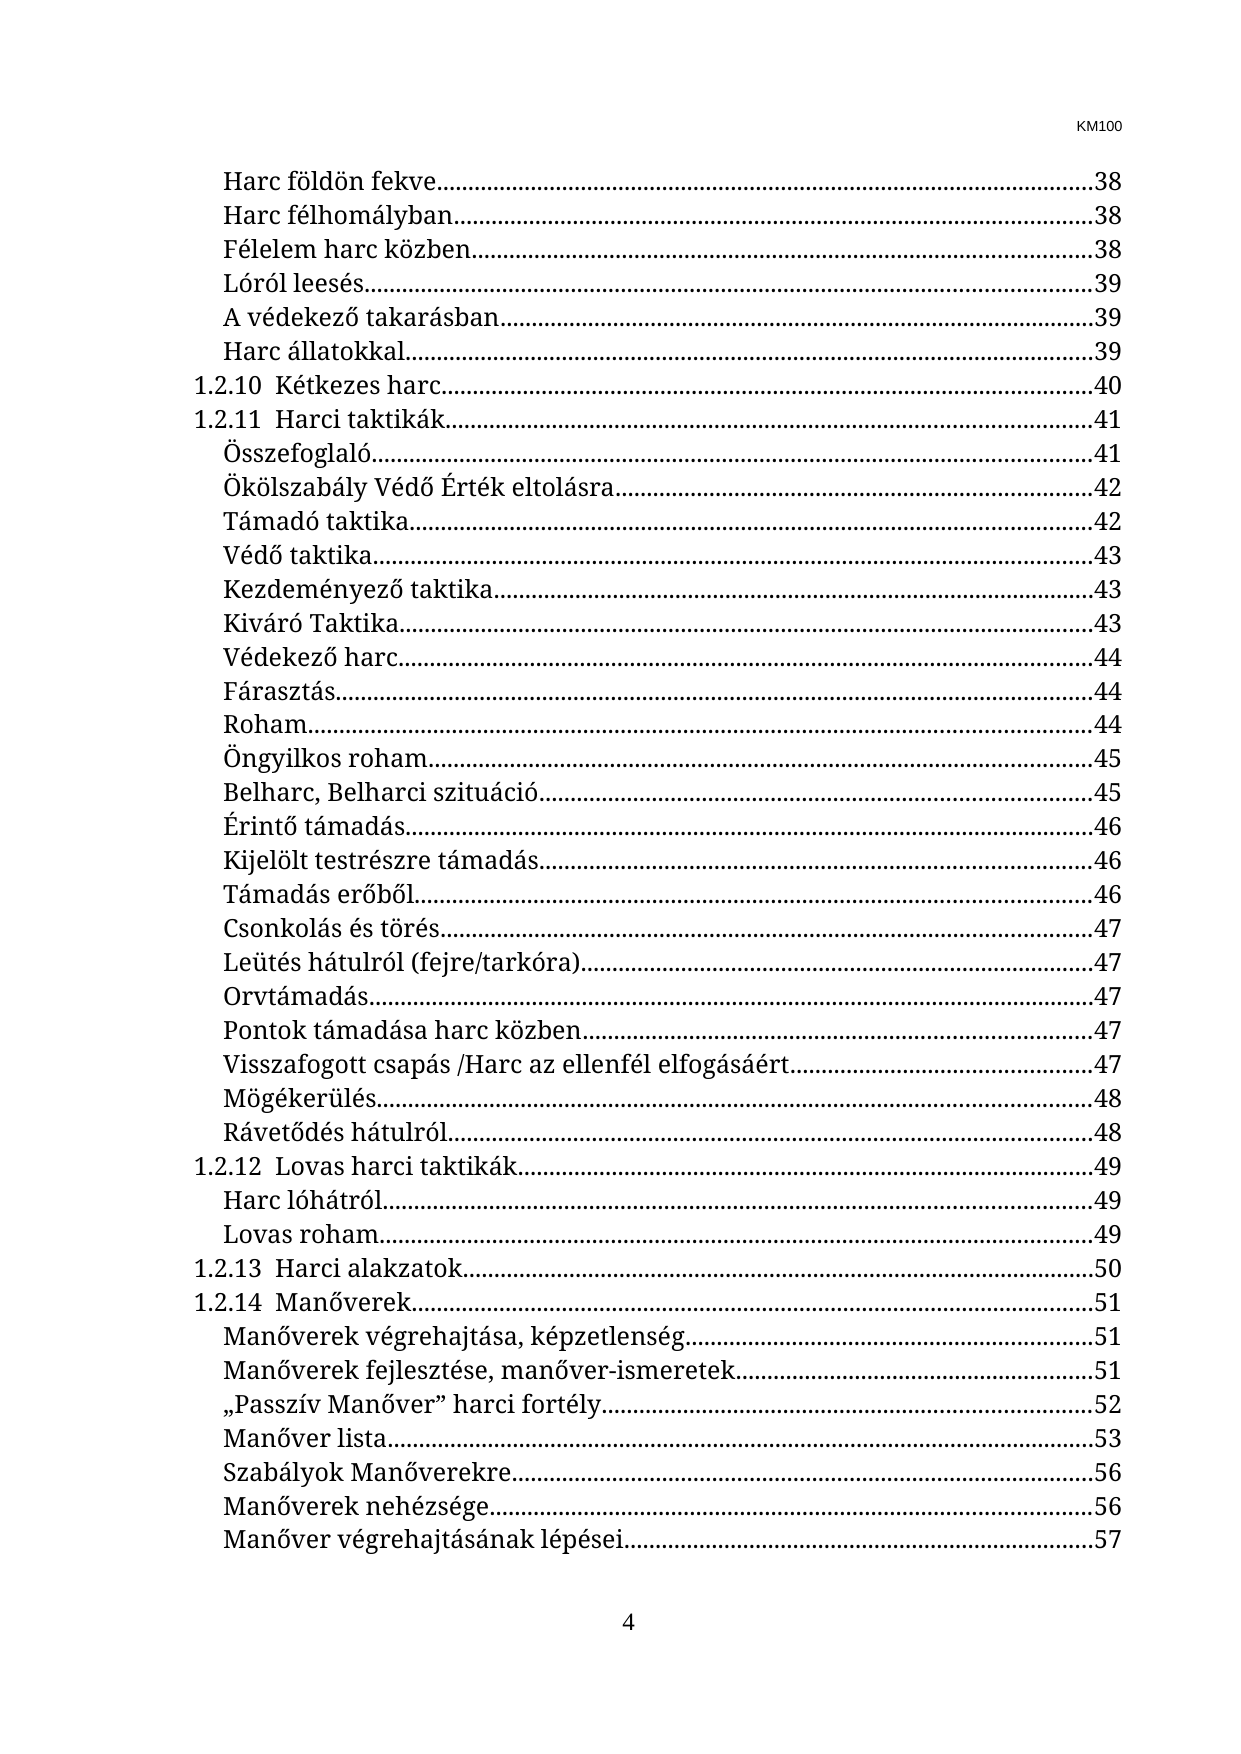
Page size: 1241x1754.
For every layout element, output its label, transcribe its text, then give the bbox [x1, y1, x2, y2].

text Érintő támadás 46 [223, 809, 1122, 843]
text Támadás erőből 46 [223, 877, 1122, 911]
text Összefoglaló 41 [223, 436, 1122, 469]
text Kiváró Taktika 43 [223, 605, 1122, 639]
text Harc lóhátról 49 [223, 1183, 1122, 1217]
text 1.2.11 Harci taktikák 41 [193, 402, 1122, 436]
text Lovas roham 49 [223, 1217, 1122, 1251]
text A védekező takarásban 39 [223, 300, 1122, 334]
text Rávetődés hátulról 48 [223, 1115, 1122, 1149]
text Pontok támadása harc közben 47 [223, 1013, 1122, 1047]
text Védekező harc 44 [223, 639, 1122, 673]
text 1.2.14 Manőverek 51 [193, 1284, 1122, 1318]
text 1.2.12 Lovas harci taktikák 49 [193, 1149, 1122, 1183]
text Manőver végrehajtásának lépései 57 [223, 1522, 1122, 1556]
text Belharc, Belharci szituáció 45 [223, 775, 1122, 809]
text Harc állatokkal 39 [223, 334, 1122, 368]
text Visszafogott csapás /Harc az ellenfél elfogásáért 47 [223, 1047, 1122, 1081]
text Orvtámadás 47 [223, 979, 1122, 1013]
text Manőverek végrehajtása, képzetlenség 51 [223, 1318, 1122, 1352]
text 1.2.13 Harci alakzatok 50 [193, 1251, 1122, 1284]
text Félelem harc közben 38 [223, 232, 1122, 266]
text Manőver lista 53 [223, 1420, 1122, 1454]
text Mögékerülés 48 [223, 1081, 1122, 1115]
text Támadó taktika 42 [223, 503, 1122, 537]
text 1.2.10 Kétkezes harc 40 [193, 368, 1122, 402]
text Védő taktika 43 [223, 537, 1122, 571]
text Öngyilkos roham 45 [223, 741, 1122, 775]
text Ökölszabály Védő Érték eltolásra 42 [223, 469, 1122, 503]
text Harc földön fekve 38 [223, 164, 1122, 198]
text Lóról leesés 39 [223, 266, 1122, 300]
text Csonkolás és törés 47 [223, 911, 1122, 945]
text Manőverek nehézsége 56 [223, 1488, 1122, 1522]
text Kijelölt testrészre támadás 46 [223, 843, 1122, 877]
text Szabályok Manőverekre 56 [223, 1454, 1122, 1488]
text Roham 44 [223, 707, 1122, 741]
text Kezdeményező taktika 43 [223, 571, 1122, 605]
text „Passzív Manőver” harci fortély 52 [223, 1386, 1122, 1420]
text Leütés hátulról (fejre/tarkóra) 47 [223, 945, 1122, 979]
text Harc félhomályban 38 [223, 198, 1122, 232]
text Fárasztás 44 [223, 673, 1122, 707]
text Manőverek fejlesztése, manőver-ismeretek 51 [223, 1352, 1122, 1386]
